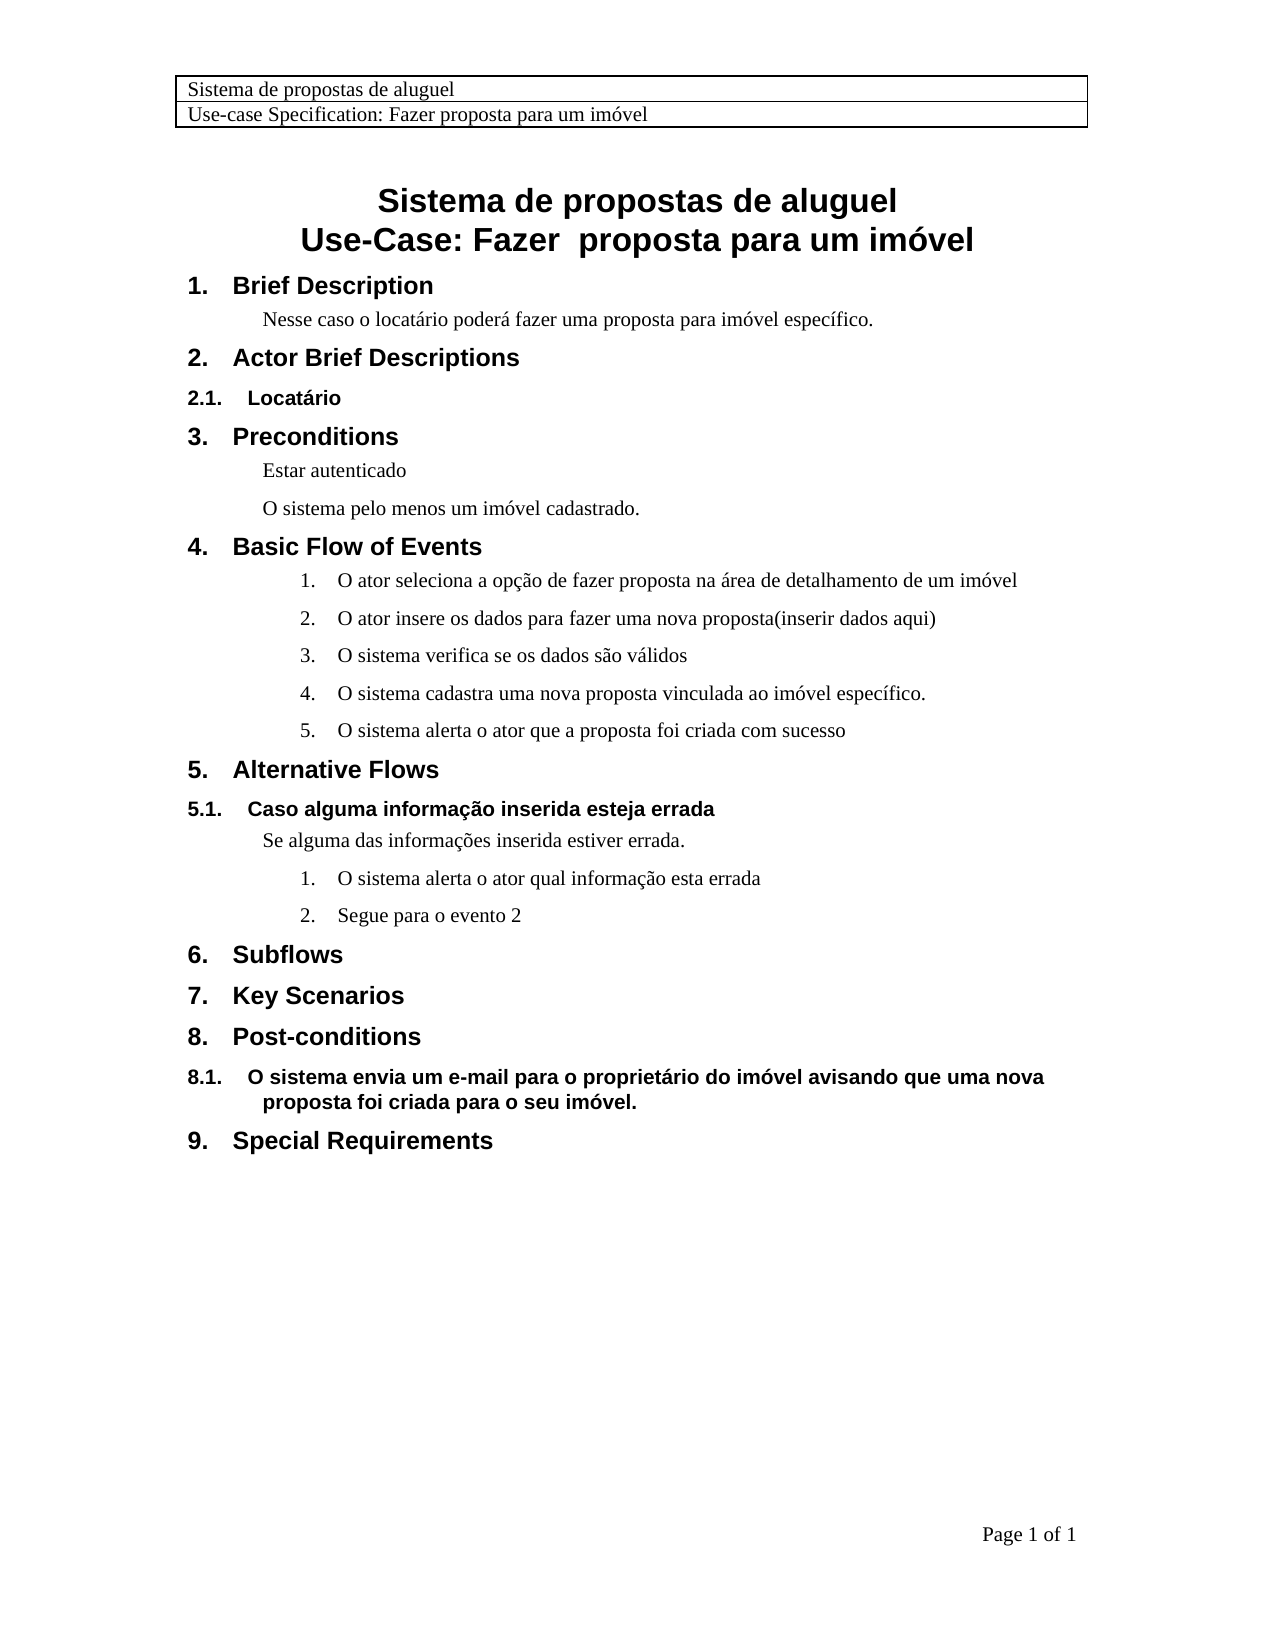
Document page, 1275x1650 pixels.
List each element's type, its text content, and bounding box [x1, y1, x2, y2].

subtitle Subflows [187, 940, 1087, 968]
subtitle Brief Description [187, 271, 1087, 300]
subtitle Alternative Flows [187, 755, 1087, 783]
text O sistema pelo menos um imóvel cadastrado. [262, 495, 1087, 520]
subtitle Actor Brief Descriptions [187, 343, 1087, 372]
subtitle O sistema envia um e-mail para o proprietário do imóvel avisando que uma nova proposta foi criada para o seu imóvel. [187, 1063, 1087, 1113]
subtitle Caso alguma informação inserida esteja errada [187, 796, 1087, 821]
list O sistema cadastra uma nova proposta vinculada ao imóvel específico. [300, 680, 1087, 705]
text Nesse caso o locatário poderá fazer uma proposta para imóvel específico. [262, 306, 1087, 331]
text Estar autenticado [262, 457, 1087, 482]
subtitle Sistema de propostas de aluguel Use-Case: Fazer proposta para um imóvel [187, 182, 1087, 258]
subtitle Preconditions [187, 422, 1087, 451]
list O sistema verifica se os dados são válidos [300, 642, 1087, 667]
list O sistema alerta o ator qual informação esta errada [300, 865, 1087, 890]
subtitle Locatário [187, 385, 1087, 410]
subtitle Basic Flow of Events [187, 532, 1087, 561]
subtitle Post-conditions [187, 1022, 1087, 1051]
list O ator insere os dados para fazer uma nova proposta(inserir dados aqui) [300, 605, 1087, 630]
list O ator seleciona a opção de fazer proposta na área de detalhamento de um imóvel [300, 567, 1087, 592]
subtitle Special Requirements [187, 1126, 1087, 1155]
subtitle Key Scenarios [187, 981, 1087, 1010]
text Se alguma das informações inserida estiver errada. [262, 827, 1087, 852]
list O sistema alerta o ator que a proposta foi criada com sucesso [300, 717, 1087, 742]
list Segue para o evento 2 [300, 902, 1087, 927]
